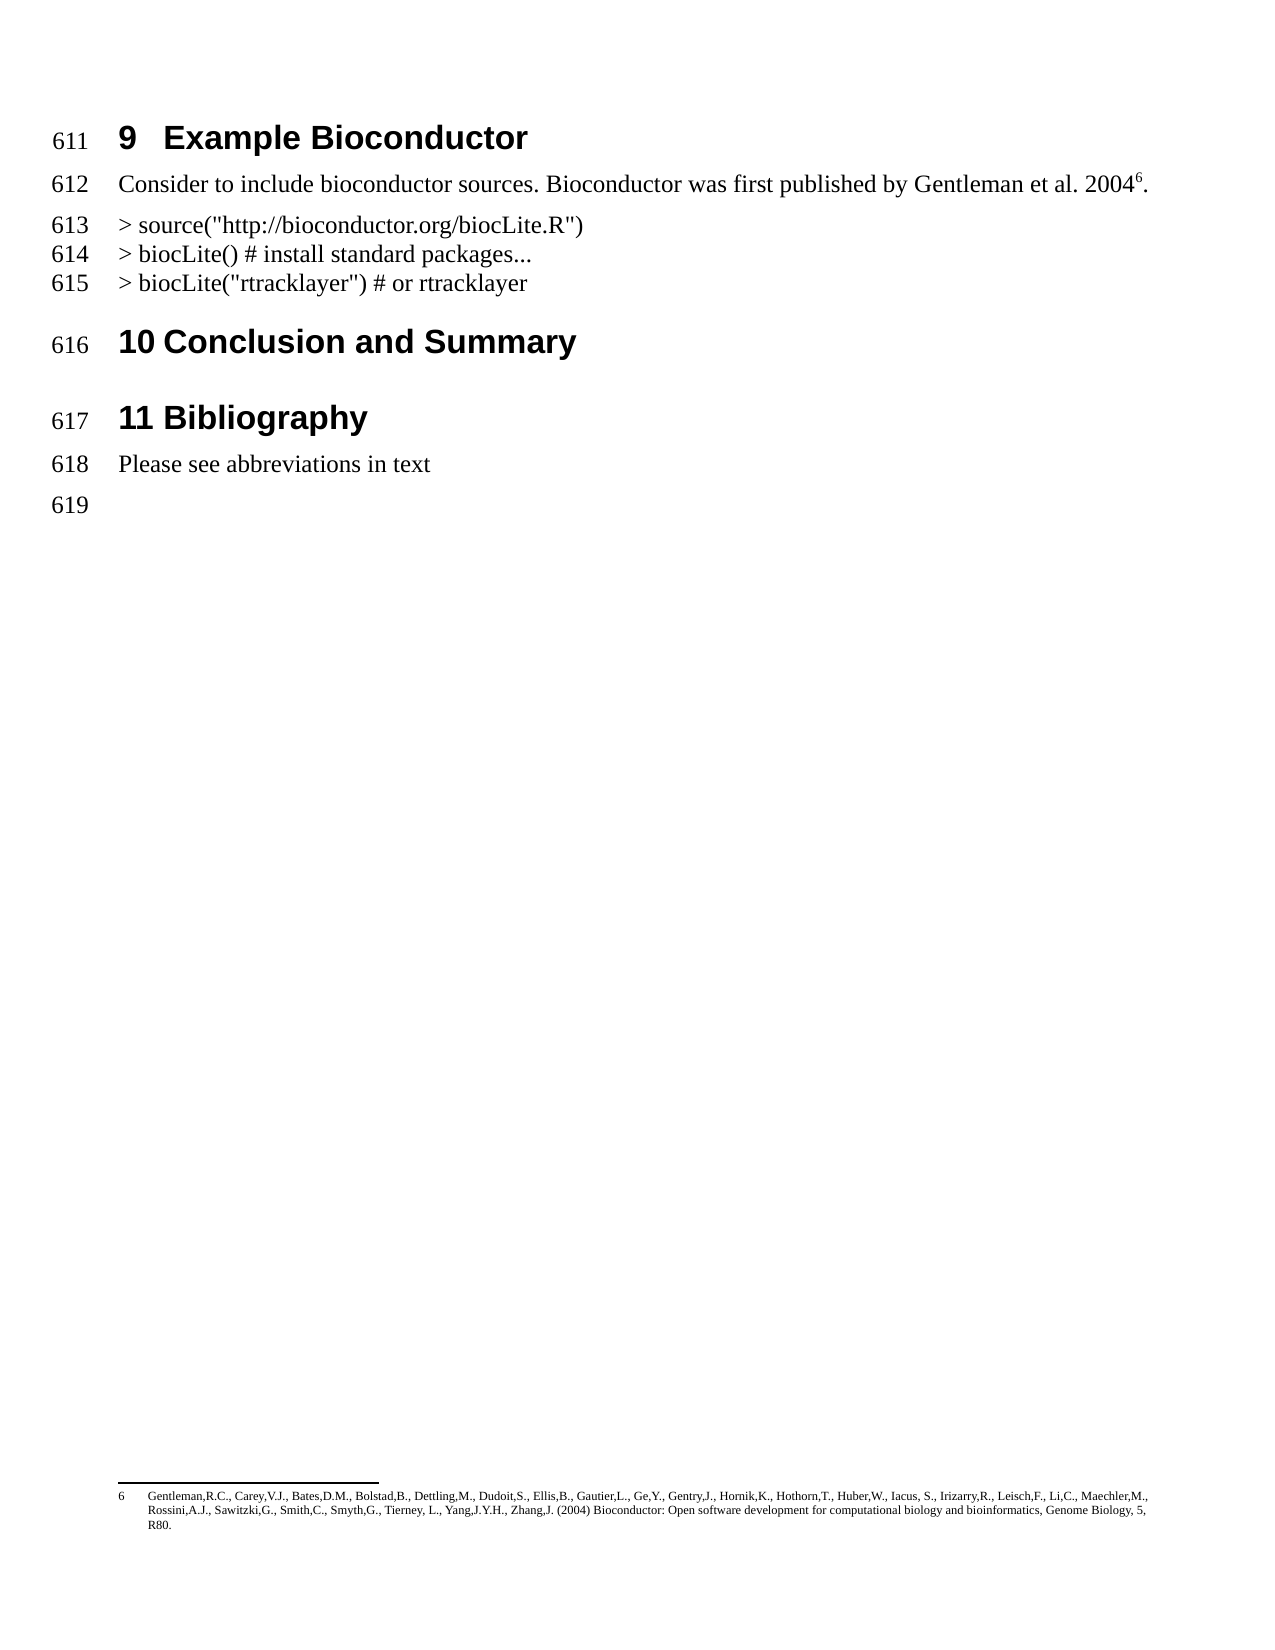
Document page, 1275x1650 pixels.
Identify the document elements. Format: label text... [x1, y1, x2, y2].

subtitle Bibliography [118, 398, 1157, 437]
text > source("http://bioconductor.org/biocLite.R") [118, 211, 1157, 239]
text Gentleman,R.C., Carey,V.J., Bates,D.M., Bolstad,B., Dettling,M., Dudoit,S., Ellis,B., Gautier,L., Ge,Y., Gentry,J., Hornik,K., Hothorn,T., Huber,W., Iacus, S., Irizarry,R., Leisch,F., Li,C., Maechler,M., Rossini,A.J., Sawitzki,G., Smith,C., Smyth,G., Tierney, L., Yang,J.Y.H., Zhang,J. (2004) Bioconductor: Open software development for computational biology and bioinformatics, Genome Biology, 5, R80. [118, 1489, 1157, 1532]
text Please see abbreviations in text [118, 449, 1157, 478]
text > biocLite("rtracklayer") # or rtracklayer [118, 268, 1157, 297]
subtitle Example Bioconductor [118, 118, 1157, 157]
text > biocLite() # install standard packages... [118, 239, 1157, 268]
subtitle Conclusion and Summary [118, 322, 1157, 360]
text Consider to include bioconductor sources. Bioconductor was first published by Gentleman et al. 2004. [118, 169, 1157, 198]
